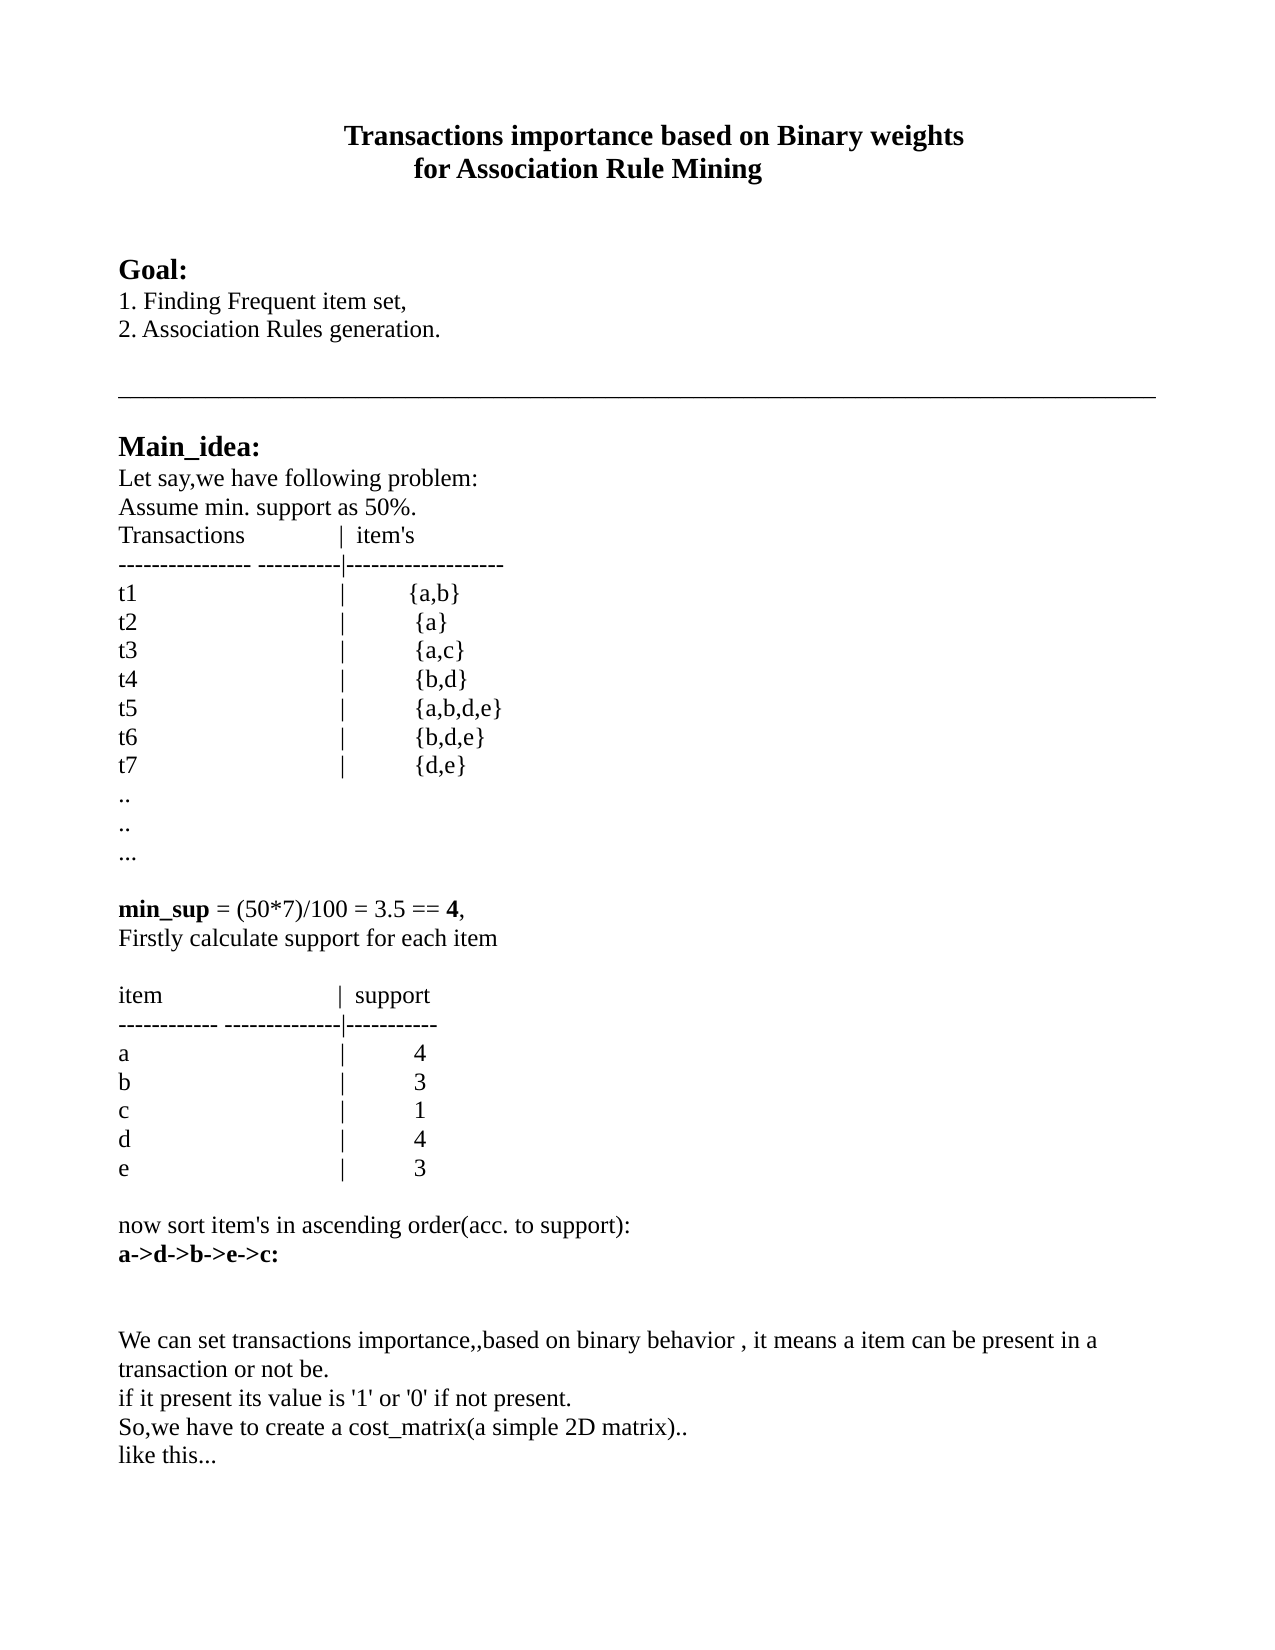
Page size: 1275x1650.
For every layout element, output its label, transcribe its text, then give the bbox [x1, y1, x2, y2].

text if it present its value is '1' or '0' if not present. [118, 1383, 1157, 1412]
text t5 | {a,b,d,e} [118, 693, 1157, 722]
text a->d->b->e->c: [118, 1239, 1157, 1268]
text like this... [118, 1441, 1157, 1469]
text for Association Rule Mining [118, 152, 1157, 185]
text min_sup = (50*7)/100 = 3.5 == 4, [118, 894, 1157, 923]
text e | 3 [118, 1153, 1157, 1182]
text Firstly calculate support for each item [118, 923, 1157, 952]
text Main_idea: [118, 429, 1157, 463]
text c | 1 [118, 1096, 1157, 1124]
text Assume min. support as 50%. [118, 492, 1157, 521]
text ------------ --------------|----------- [118, 1009, 1157, 1038]
text t6 | {b,d,e} [118, 722, 1157, 751]
text Goal: [118, 252, 1157, 286]
text now sort item's in ascending order(acc. to support): [118, 1211, 1157, 1239]
text Transactions importance based on Binary weights [118, 118, 1157, 152]
text t3 | {a,c} [118, 636, 1157, 664]
text Transactions | item's [118, 521, 1157, 549]
text 2. Association Rules generation. [118, 314, 1157, 343]
text a | 4 [118, 1038, 1157, 1067]
text ... [118, 837, 1157, 866]
text ___________________________________________________________________________________ [118, 372, 1157, 401]
text t2 | {a} [118, 607, 1157, 636]
text Let say,we have following problem: [118, 463, 1157, 492]
text d | 4 [118, 1124, 1157, 1153]
text .. [118, 808, 1157, 837]
text 1. Finding Frequent item set, [118, 286, 1157, 314]
text So,we have to create a cost_matrix(a simple 2D matrix).. [118, 1412, 1157, 1441]
text t7 | {d,e} [118, 751, 1157, 779]
text We can set transactions importance,,based on binary behavior , it means a item can be present in a transaction or not be. [118, 1326, 1157, 1383]
text .. [118, 779, 1157, 808]
text ---------------- ----------|------------------- [118, 549, 1157, 578]
text item | support [118, 981, 1157, 1009]
text t4 | {b,d} [118, 664, 1157, 693]
text b | 3 [118, 1067, 1157, 1096]
text t1 | {a,b} [118, 578, 1157, 607]
